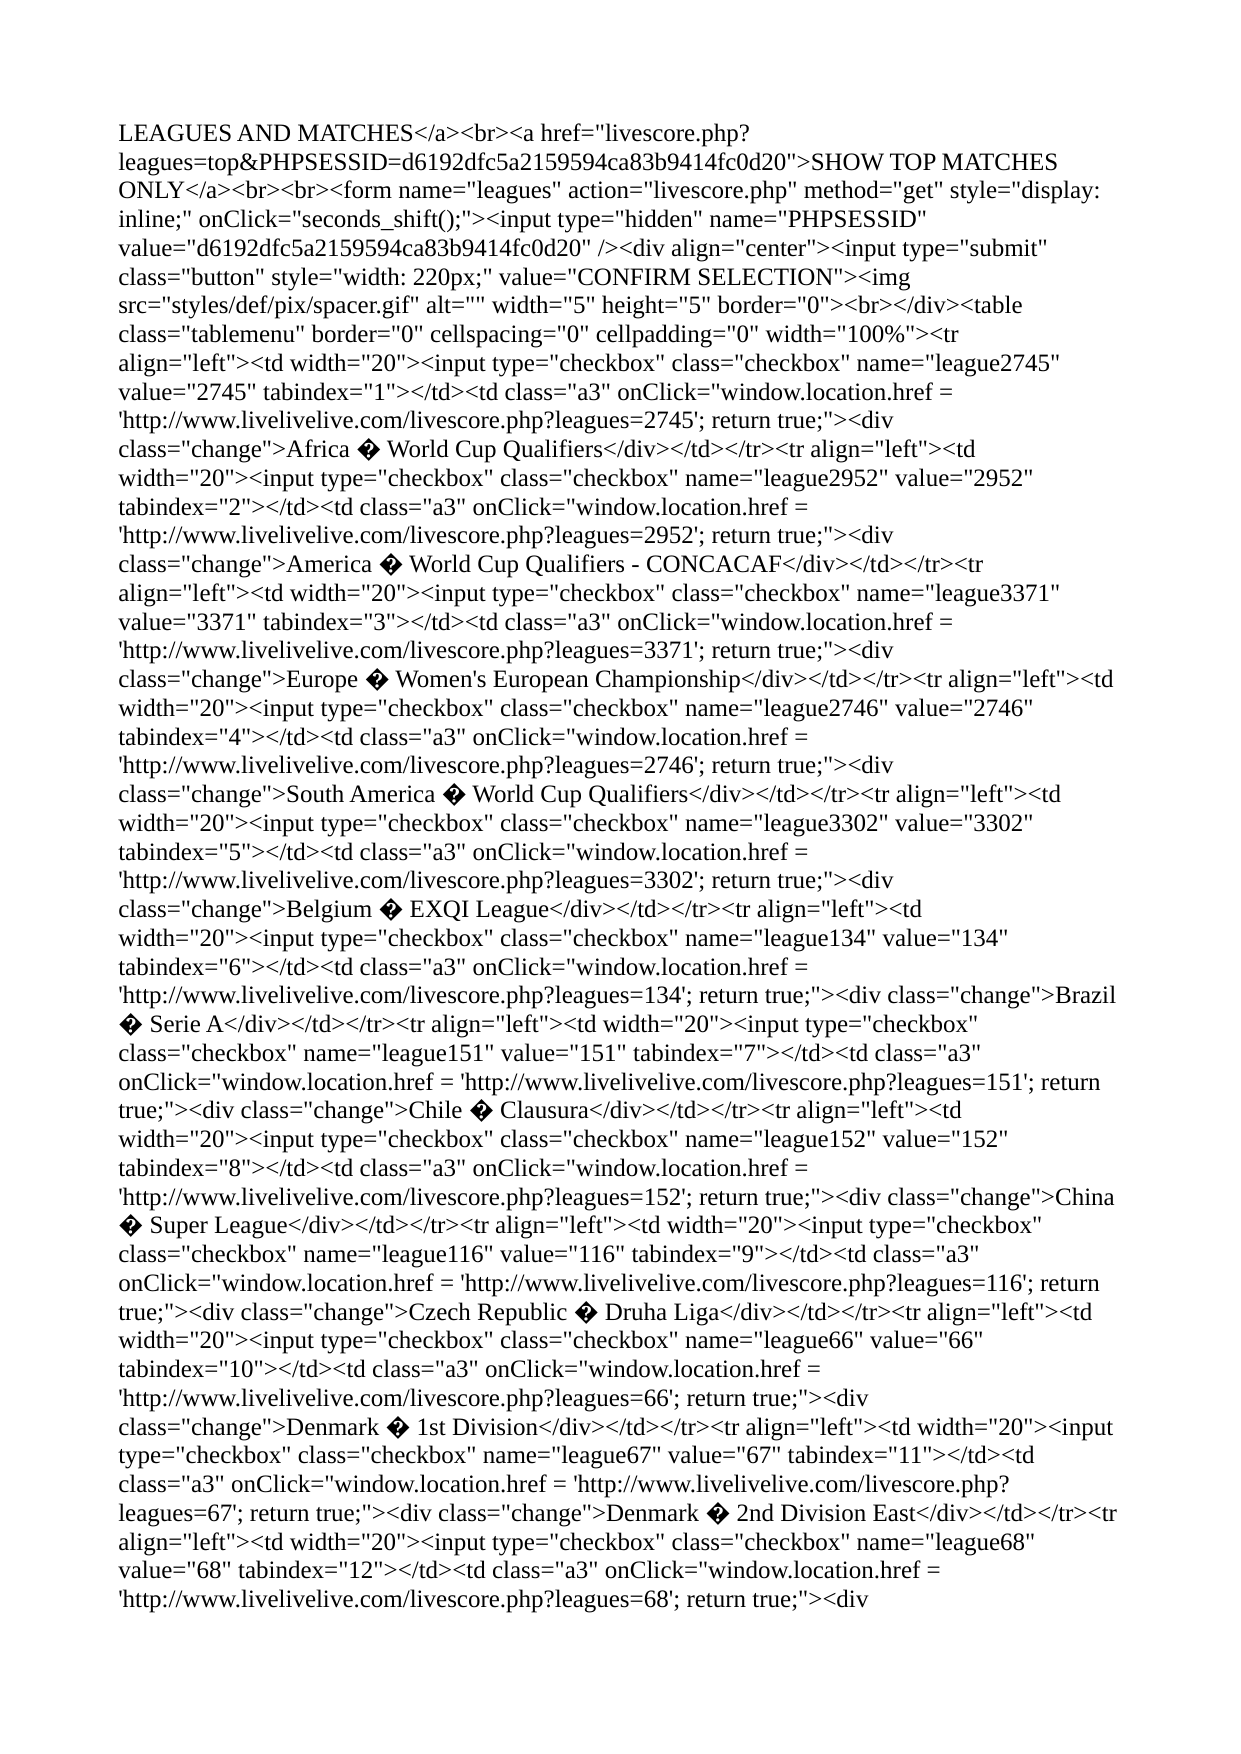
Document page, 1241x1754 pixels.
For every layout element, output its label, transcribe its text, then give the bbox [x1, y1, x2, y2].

text LEAGUES AND MATCHES</a><br><a href="livescore.php?leagues=top&PHPSESSID=d6192dfc5a2159594ca83b9414fc0d20">SHOW TOP MATCHES ONLY</a><br><br><form name="leagues" action="livescore.php" method="get" style="display: inline;" onClick="seconds_shift();"><input type="hidden" name="PHPSESSID" value="d6192dfc5a2159594ca83b9414fc0d20" /><div align="center"><input type="submit" class="button" style="width: 220px;" value="CONFIRM SELECTION"><img src="styles/def/pix/spacer.gif" alt="" width="5" height="5" border="0"><br></div><table class="tablemenu" border="0" cellspacing="0" cellpadding="0" width="100%"><tr align="left"><td width="20"><input type="checkbox" class="checkbox" name="league2745" value="2745" tabindex="1"></td><td class="a3" onClick="window.location.href = 'http://www.livelivelive.com/livescore.php?leagues=2745'; return true;"><div class="change">Africa � World Cup Qualifiers</div></td></tr><tr align="left"><td width="20"><input type="checkbox" class="checkbox" name="league2952" value="2952" tabindex="2"></td><td class="a3" onClick="window.location.href = 'http://www.livelivelive.com/livescore.php?leagues=2952'; return true;"><div class="change">America � World Cup Qualifiers - CONCACAF</div></td></tr><tr align="left"><td width="20"><input type="checkbox" class="checkbox" name="league3371" value="3371" tabindex="3"></td><td class="a3" onClick="window.location.href = 'http://www.livelivelive.com/livescore.php?leagues=3371'; return true;"><div class="change">Europe � Women's European Championship</div></td></tr><tr align="left"><td width="20"><input type="checkbox" class="checkbox" name="league2746" value="2746" tabindex="4"></td><td class="a3" onClick="window.location.href = 'http://www.livelivelive.com/livescore.php?leagues=2746'; return true;"><div class="change">South America � World Cup Qualifiers</div></td></tr><tr align="left"><td width="20"><input type="checkbox" class="checkbox" name="league3302" value="3302" tabindex="5"></td><td class="a3" onClick="window.location.href = 'http://www.livelivelive.com/livescore.php?leagues=3302'; return true;"><div class="change">Belgium � EXQI League</div></td></tr><tr align="left"><td width="20"><input type="checkbox" class="checkbox" name="league134" value="134" tabindex="6"></td><td class="a3" onClick="window.location.href = 'http://www.livelivelive.com/livescore.php?leagues=134'; return true;"><div class="change">Brazil � Serie A</div></td></tr><tr align="left"><td width="20"><input type="checkbox" class="checkbox" name="league151" value="151" tabindex="7"></td><td class="a3" onClick="window.location.href = 'http://www.livelivelive.com/livescore.php?leagues=151'; return true;"><div class="change">Chile � Clausura</div></td></tr><tr align="left"><td width="20"><input type="checkbox" class="checkbox" name="league152" value="152" tabindex="8"></td><td class="a3" onClick="window.location.href = 'http://www.livelivelive.com/livescore.php?leagues=152'; return true;"><div class="change">China � Super League</div></td></tr><tr align="left"><td width="20"><input type="checkbox" class="checkbox" name="league116" value="116" tabindex="9"></td><td class="a3" onClick="window.location.href = 'http://www.livelivelive.com/livescore.php?leagues=116'; return true;"><div class="change">Czech Republic � Druha Liga</div></td></tr><tr align="left"><td width="20"><input type="checkbox" class="checkbox" name="league66" value="66" tabindex="10"></td><td class="a3" onClick="window.location.href = 'http://www.livelivelive.com/livescore.php?leagues=66'; return true;"><div class="change">Denmark � 1st Division</div></td></tr><tr align="left"><td width="20"><input type="checkbox" class="checkbox" name="league67" value="67" tabindex="11"></td><td class="a3" onClick="window.location.href = 'http://www.livelivelive.com/livescore.php?leagues=67'; return true;"><div class="change">Denmark � 2nd Division East</div></td></tr><tr align="left"><td width="20"><input type="checkbox" class="checkbox" name="league68" value="68" tabindex="12"></td><td class="a3" onClick="window.location.href = 'http://www.livelivelive.com/livescore.php?leagues=68'; return true;"><div [118, 118, 1122, 1613]
